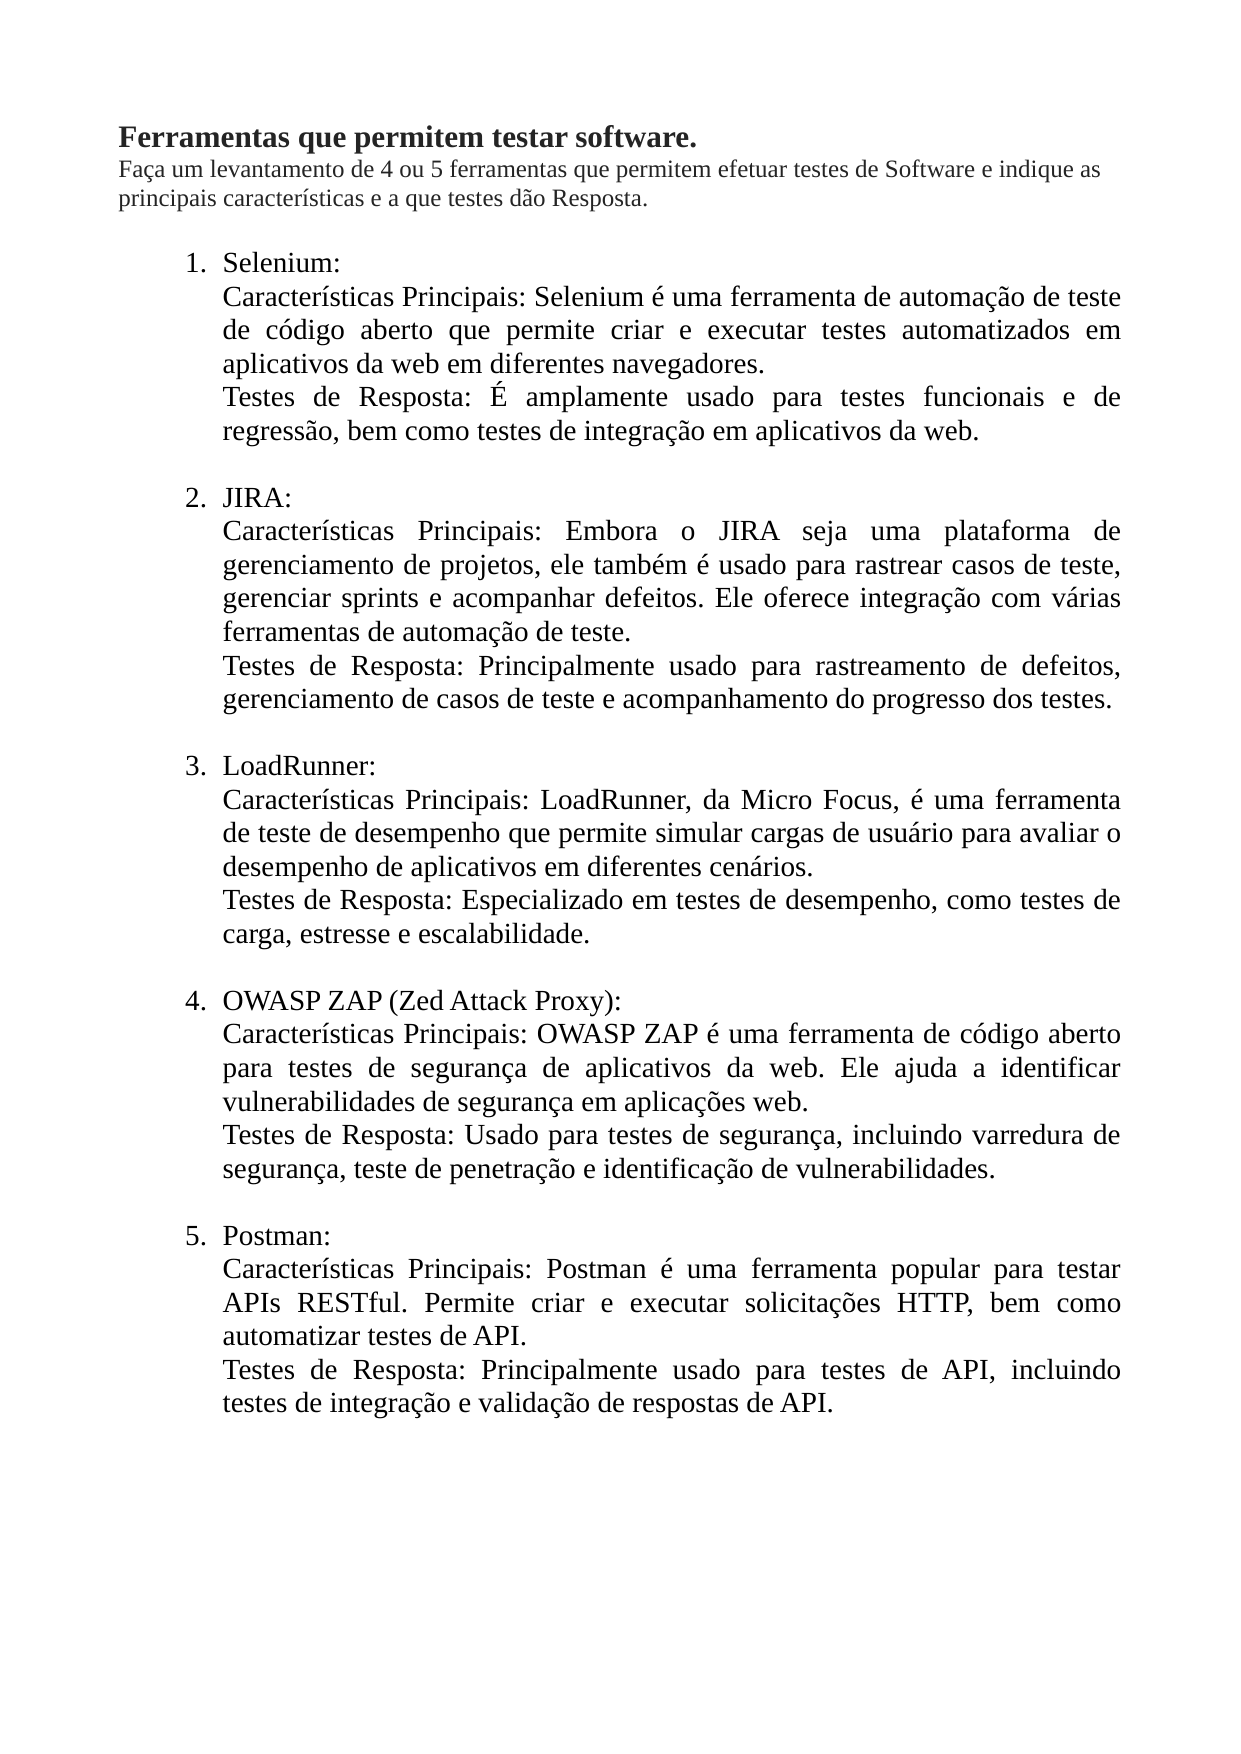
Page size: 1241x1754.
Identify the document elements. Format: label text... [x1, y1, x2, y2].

text Faça um levantamento de 4 ou 5 ferramentas que permitem efetuar testes de Software e indique as principais características e a que testes dão Resposta. [118, 154, 1122, 212]
list LoadRunner: [185, 748, 1122, 782]
list Características Principais: Postman é uma ferramenta popular para testar APIs RESTful. Permite criar e executar solicitações HTTP, bem como automatizar testes de API. [185, 1251, 1122, 1352]
list Postman: [185, 1218, 1122, 1251]
list Testes de Resposta: Principalmente usado para rastreamento de defeitos, gerenciamento de casos de teste e acompanhamento do progresso dos testes. [185, 648, 1122, 715]
list Características Principais: LoadRunner, da Micro Focus, é uma ferramenta de teste de desempenho que permite simular cargas de usuário para avaliar o desempenho de aplicativos em diferentes cenários. [185, 782, 1122, 882]
list JIRA: [185, 480, 1122, 513]
text Ferramentas que permitem testar software. [118, 118, 1122, 154]
list Selenium: [185, 245, 1122, 279]
list OWASP ZAP (Zed Attack Proxy): [185, 983, 1122, 1017]
list Testes de Resposta: Especializado em testes de desempenho, como testes de carga, estresse e escalabilidade. [185, 882, 1122, 949]
list Características Principais: Selenium é uma ferramenta de automação de teste de código aberto que permite criar e executar testes automatizados em aplicativos da web em diferentes navegadores. [185, 279, 1122, 379]
list Características Principais: OWASP ZAP é uma ferramenta de código aberto para testes de segurança de aplicativos da web. Ele ajuda a identificar vulnerabilidades de segurança em aplicações web. [185, 1017, 1122, 1117]
list Testes de Resposta: É amplamente usado para testes funcionais e de regressão, bem como testes de integração em aplicativos da web. [185, 379, 1122, 446]
list Testes de Resposta: Usado para testes de segurança, incluindo varredura de segurança, teste de penetração e identificação de vulnerabilidades. [185, 1117, 1122, 1184]
list Testes de Resposta: Principalmente usado para testes de API, incluindo testes de integração e validação de respostas de API. [185, 1352, 1122, 1419]
list Características Principais: Embora o JIRA seja uma plataforma de gerenciamento de projetos, ele também é usado para rastrear casos de teste, gerenciar sprints e acompanhar defeitos. Ele oferece integração com várias ferramentas de automação de teste. [185, 513, 1122, 648]
